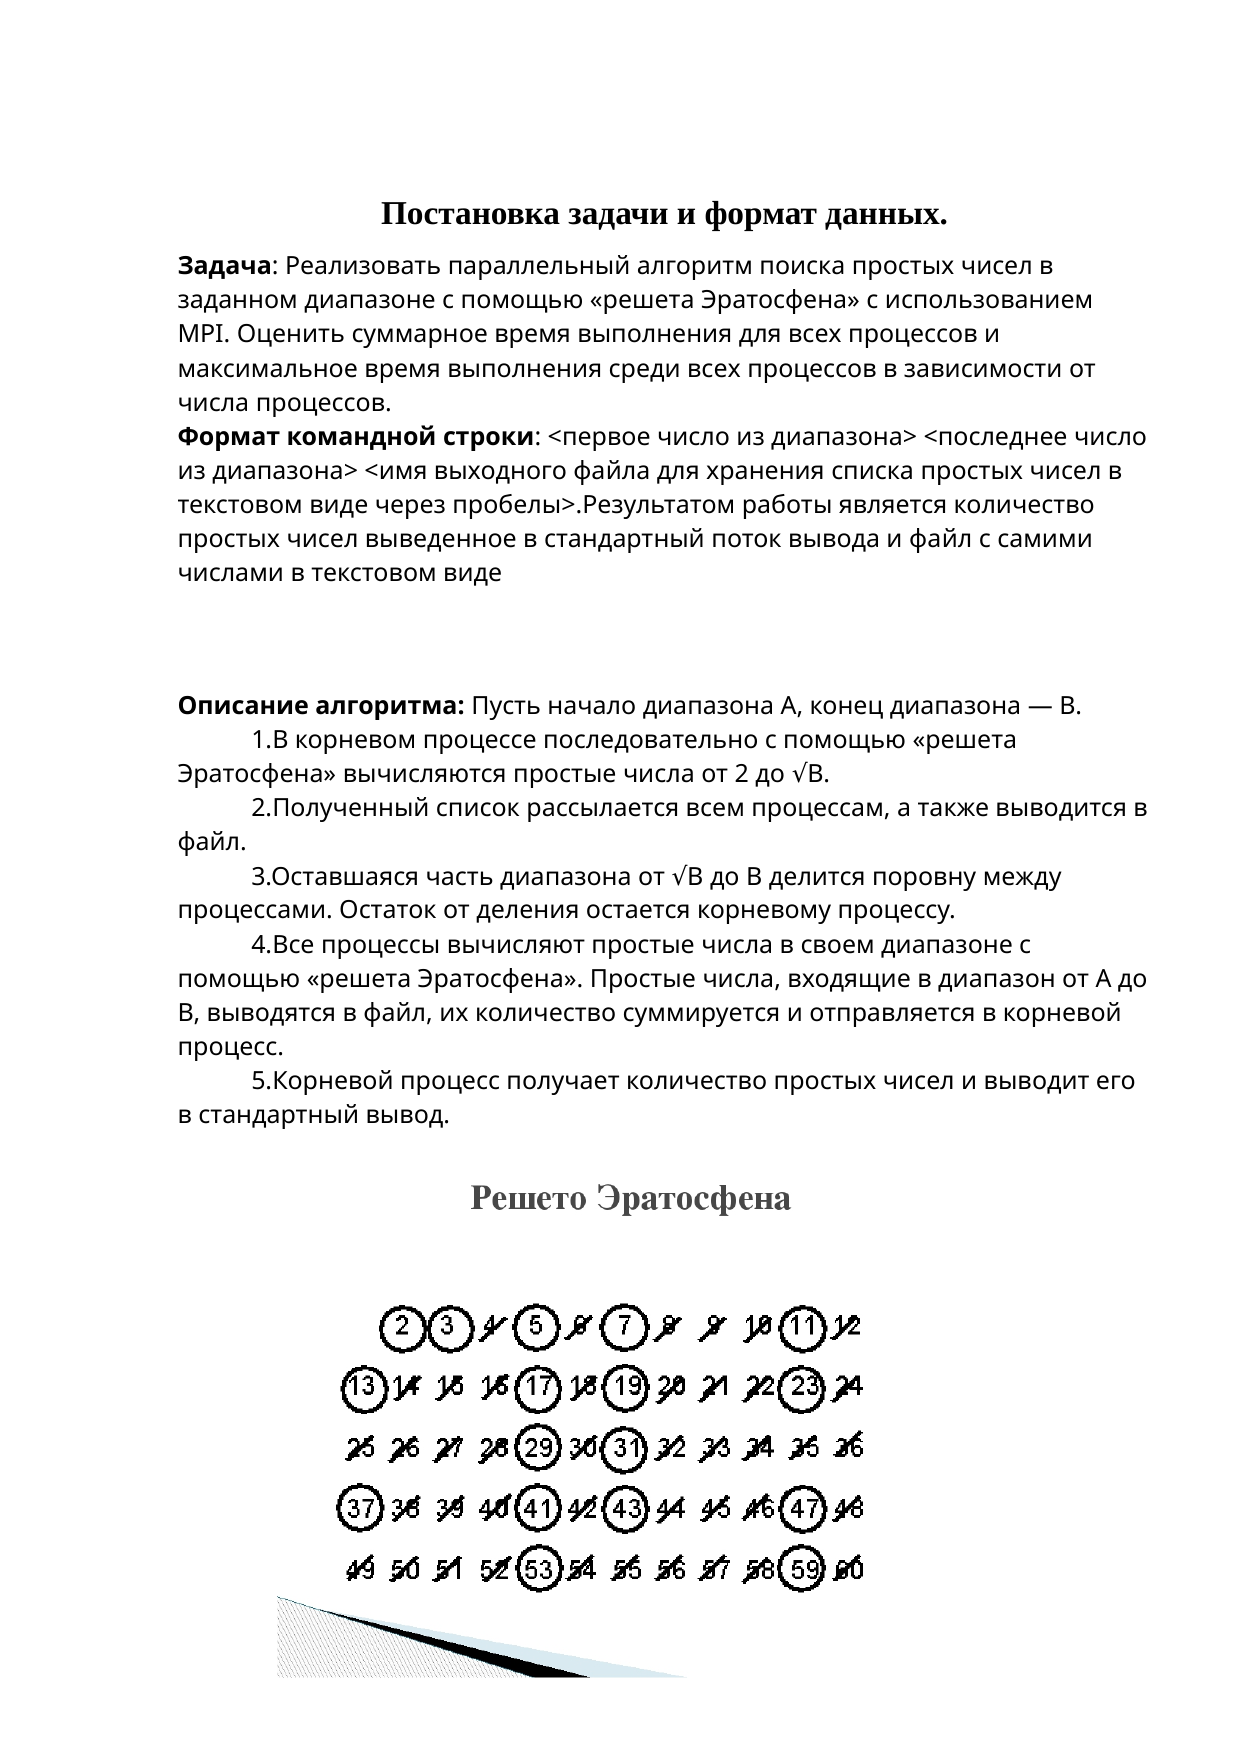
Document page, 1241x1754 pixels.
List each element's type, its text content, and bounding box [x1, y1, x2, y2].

subtitle Постановка задачи и формат данных. [177, 193, 1152, 231]
text Описание алгоритма: Пусть начало диапазона A, конец диапазона — B. [177, 688, 1152, 722]
text 1.В корневом процессе последовательно с помощью «решета Эратосфена» вычисляются простые числа от 2 до √B. [177, 722, 1152, 790]
text 4.Все процессы вычисляют простые числа в своем диапазоне с помощью «решета Эратосфена». Простые числа, входящие в диапазон от A до B, выводятся в файл, их количество суммируется и отправляется в корневой процесс. [177, 926, 1152, 1062]
picture [277, 1150, 982, 1678]
text Задача: Реализовать параллельный алгоритм поиска простых чисел в заданном диапазоне с помощью «решета Эратосфена» с использованием MPI. Оценить суммарное время выполнения для всех процессов и максимальное время выполнения среди всех процессов в зависимости от числа процессов. [177, 248, 1152, 418]
text 3.Оставшаяся часть диапазона от √B до B делится поровну между процессами. Остаток от деления остается корневому процессу. [177, 858, 1152, 926]
text 2.Полученный список рассылается всем процессам, а также выводится в файл. [177, 790, 1152, 858]
text 5.Корневой процесс получает количество простых чисел и выводит его в стандартный вывод. [177, 1062, 1152, 1131]
text Формат командной строки: <первое число из диапазона> <последнее число из диапазона> <имя выходного файла для хранения списка простых чисел в текстовом виде через пробелы>.Результатом работы является количество простых чисел выведенное в стандартный поток вывода и файл с самими числами в текстовом виде [177, 418, 1152, 589]
